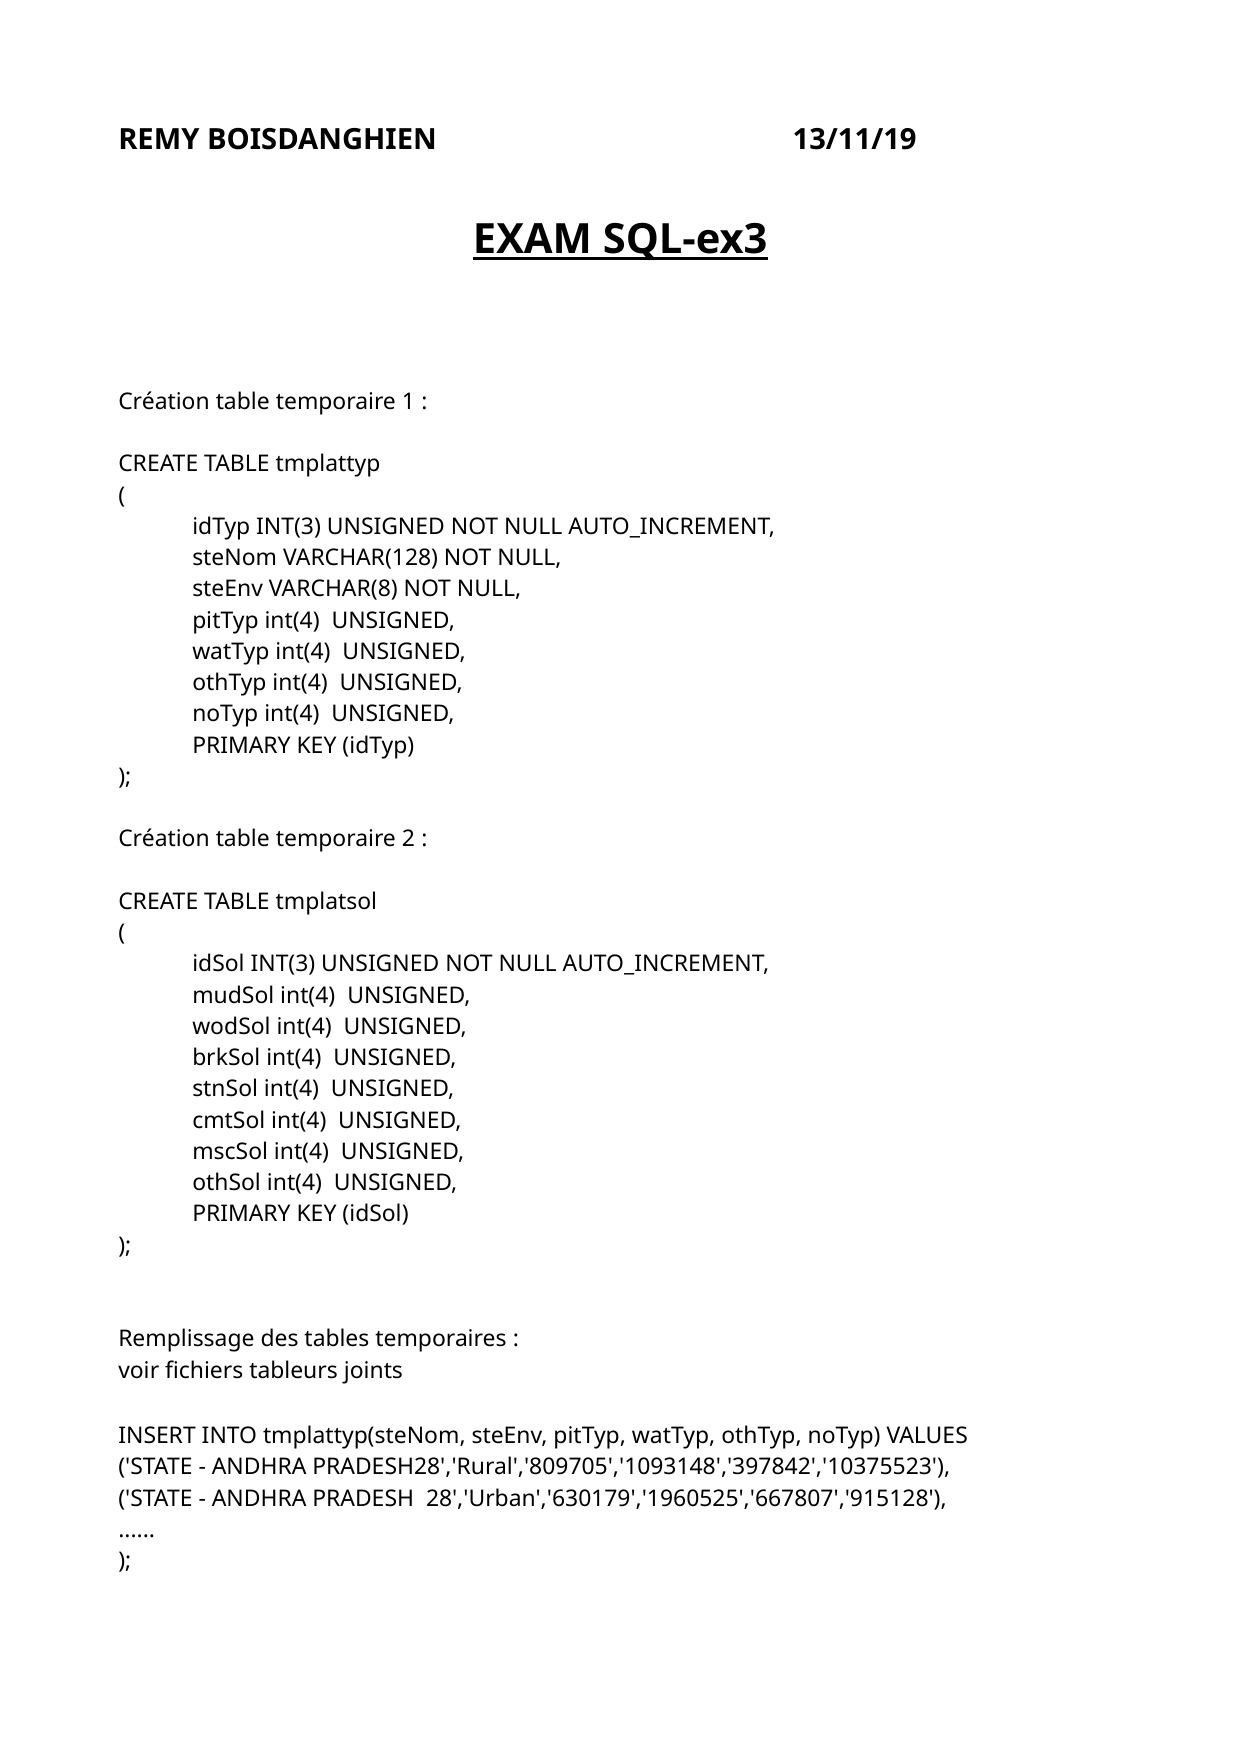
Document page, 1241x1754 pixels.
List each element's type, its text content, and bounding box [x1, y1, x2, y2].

text Remplissage des tables temporaires : [118, 1322, 1122, 1354]
text voir fichiers tableurs joints [118, 1354, 1122, 1385]
text watTyp int(4) UNSIGNED, [118, 635, 1122, 666]
text PRIMARY KEY (idSol) [118, 1197, 1122, 1229]
text stnSol int(4) UNSIGNED, [118, 1072, 1122, 1104]
text EXAM SQL-ex3 [118, 209, 1122, 266]
text othTyp int(4) UNSIGNED, [118, 666, 1122, 697]
text steNom VARCHAR(128) NOT NULL, [118, 541, 1122, 572]
text Création table temporaire 1 : [118, 385, 1122, 416]
text ); [118, 1544, 1122, 1575]
text CREATE TABLE tmplattyp [118, 447, 1122, 479]
text mscSol int(4) UNSIGNED, [118, 1135, 1122, 1166]
text brkSol int(4) UNSIGNED, [118, 1041, 1122, 1072]
text PRIMARY KEY (idTyp) [118, 729, 1122, 760]
text noTyp int(4) UNSIGNED, [118, 697, 1122, 729]
text mudSol int(4) UNSIGNED, [118, 979, 1122, 1010]
text INSERT INTO tmplattyp(steNom, steEnv, pitTyp, watTyp, othTyp, noTyp) VALUES [118, 1419, 1122, 1450]
text ( [118, 479, 1122, 510]
text CREATE TABLE tmplatsol [118, 885, 1122, 916]
text ); [118, 760, 1122, 791]
text steEnv VARCHAR(8) NOT NULL, [118, 572, 1122, 604]
text ('STATE - ANDHRA PRADESH28','Rural','809705','1093148','397842','10375523'), [118, 1450, 1122, 1481]
text ); [118, 1229, 1122, 1260]
text REMY BOISDANGHIEN 13/11/19 [118, 118, 1122, 158]
text ...... [118, 1513, 1122, 1544]
text idSol INT(3) UNSIGNED NOT NULL AUTO_INCREMENT, [118, 947, 1122, 979]
text wodSol int(4) UNSIGNED, [118, 1010, 1122, 1041]
text cmtSol int(4) UNSIGNED, [118, 1104, 1122, 1135]
text pitTyp int(4) UNSIGNED, [118, 604, 1122, 635]
text Création table temporaire 2 : [118, 822, 1122, 854]
text othSol int(4) UNSIGNED, [118, 1166, 1122, 1197]
text idTyp INT(3) UNSIGNED NOT NULL AUTO_INCREMENT, [118, 510, 1122, 541]
text ('STATE - ANDHRA PRADESH 28','Urban','630179','1960525','667807','915128'), [118, 1481, 1122, 1513]
text ( [118, 916, 1122, 947]
